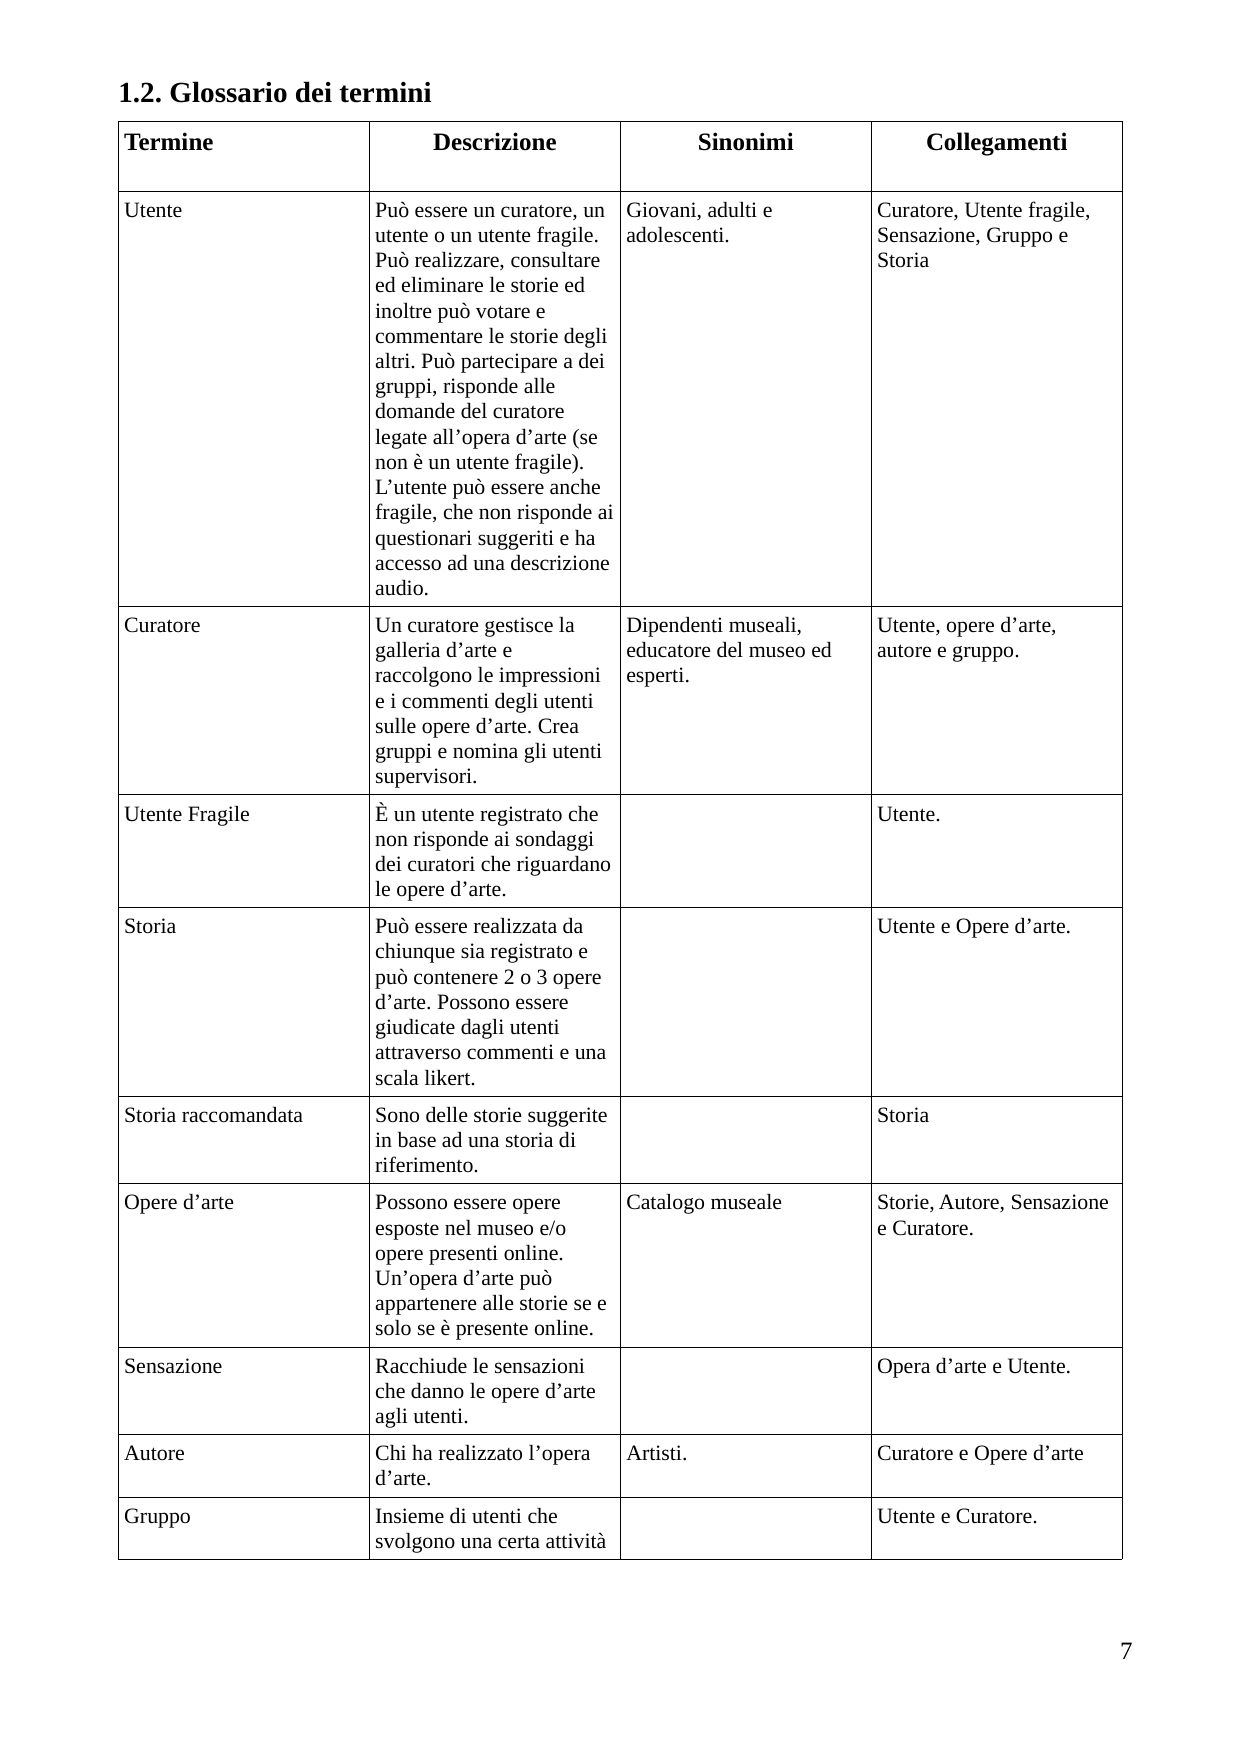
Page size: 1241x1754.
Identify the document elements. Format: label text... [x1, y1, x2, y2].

table_cell Utente, opere d’arte, autore e gruppo. [872, 607, 1122, 794]
table_cell Utente e Opere d’arte. [872, 908, 1122, 1096]
table_cell Opere d’arte [119, 1184, 369, 1346]
table_cell Sensazione [119, 1348, 369, 1434]
table_cell Artisti. [621, 1435, 871, 1496]
table_cell [621, 795, 871, 907]
table_cell Possono essere opere esposte nel museo e/o opere presenti online. Un’opera d’arte può appartenere alle storie se e solo se è presente online. [370, 1184, 620, 1346]
table_cell Chi ha realizzato l’opera d’arte. [370, 1435, 620, 1496]
table_cell Curatore [119, 607, 369, 794]
table_header Termine [119, 122, 369, 191]
table_cell Storia raccomandata [119, 1097, 369, 1183]
table_cell Può essere realizzata da chiunque sia registrato e può contenere 2 o 3 opere d’arte. Possono essere giudicate dagli utenti attraverso commenti e una scala likert. [370, 908, 620, 1096]
table_header Collegamenti [872, 122, 1122, 191]
table_cell Catalogo museale [621, 1184, 871, 1346]
table_header Sinonimi [621, 122, 871, 191]
subtitle 1.2. Glossario dei termini [118, 75, 1122, 108]
table_cell Gruppo [119, 1498, 369, 1559]
table_cell Utente e Curatore. [872, 1498, 1122, 1559]
table_cell Può essere un curatore, un utente o un utente fragile. Può realizzare, consultare ed eliminare le storie ed inoltre può votare e commentare le storie degli altri. Può partecipare a dei gruppi, risponde alle domande del curatore legate all’opera d’arte (se non è un utente fragile). L’utente può essere anche fragile, che non risponde ai questionari suggeriti e ha accesso ad una descrizione audio. [370, 192, 620, 606]
table_cell Utente [119, 192, 369, 606]
table_cell Curatore e Opere d’arte [872, 1435, 1122, 1496]
table_cell È un utente registrato che non risponde ai sondaggi dei curatori che riguardano le opere d’arte. [370, 795, 620, 907]
table_cell [621, 1097, 871, 1183]
table_cell Storia [119, 908, 369, 1096]
table_cell Utente Fragile [119, 795, 369, 907]
table_cell Storie, Autore, Sensazione e Curatore. [872, 1184, 1122, 1346]
table_cell Dipendenti museali, educatore del museo ed esperti. [621, 607, 871, 794]
table_header Descrizione [370, 122, 620, 191]
table_cell Insieme di utenti che svolgono una certa attività [370, 1498, 620, 1559]
table_cell [621, 1498, 871, 1559]
table_cell Autore [119, 1435, 369, 1496]
table_cell Utente. [872, 795, 1122, 907]
table_cell Un curatore gestisce la galleria d’arte e raccolgono le impressioni e i commenti degli utenti sulle opere d’arte. Crea gruppi e nomina gli utenti supervisori. [370, 607, 620, 794]
table_cell Sono delle storie suggerite in base ad una storia di riferimento. [370, 1097, 620, 1183]
table_cell [621, 908, 871, 1096]
table_cell Racchiude le sensazioni che danno le opere d’arte agli utenti. [370, 1348, 620, 1434]
table_cell Opera d’arte e Utente. [872, 1348, 1122, 1434]
table_cell Storia [872, 1097, 1122, 1183]
table_cell Giovani, adulti e adolescenti. [621, 192, 871, 606]
table_cell [621, 1348, 871, 1434]
table_cell Curatore, Utente fragile, Sensazione, Gruppo e Storia [872, 192, 1122, 606]
